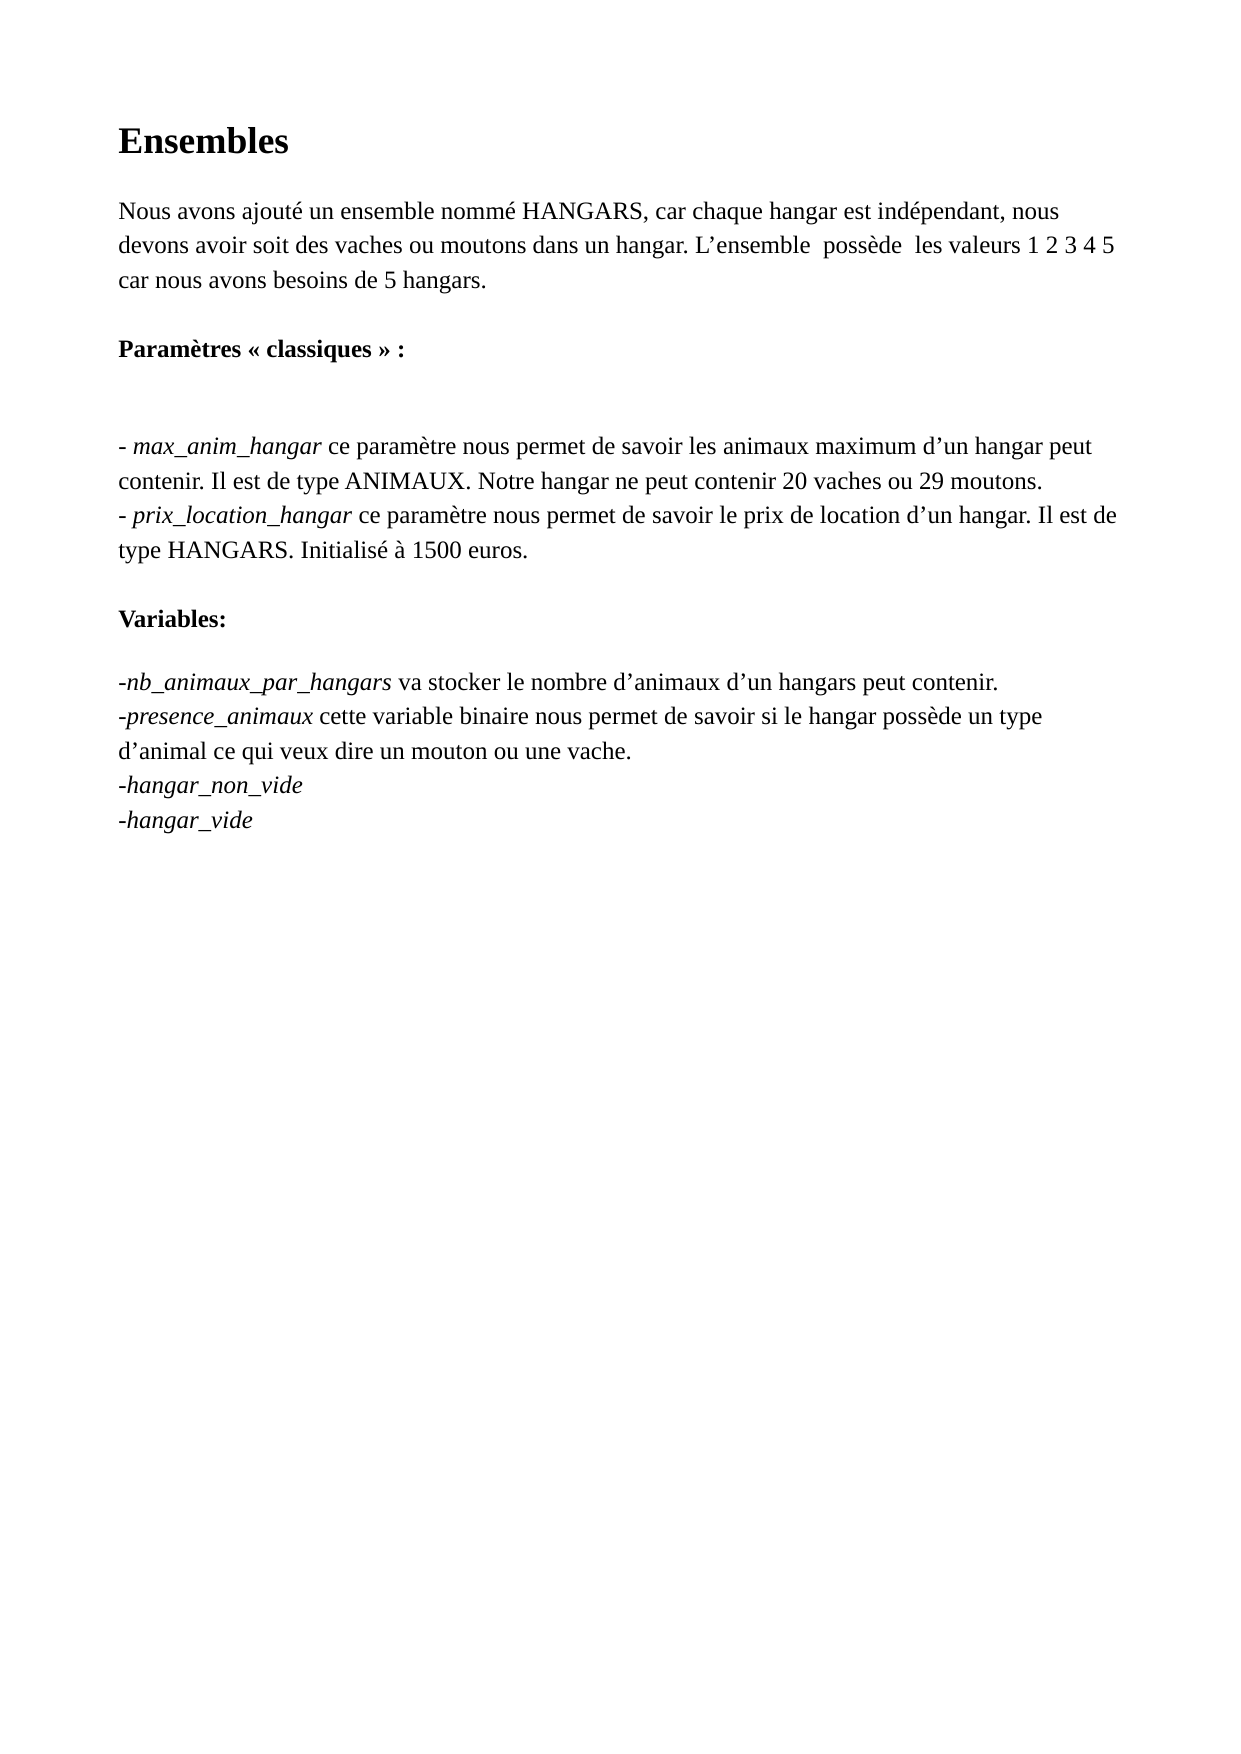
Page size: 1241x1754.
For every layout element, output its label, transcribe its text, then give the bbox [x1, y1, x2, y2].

subtitle Ensembles [118, 118, 1122, 161]
text -nb_animaux_par_hangars va stocker le nombre d’animaux d’un hangars peut contenir. -presence_animaux cette variable binaire nous permet de savoir si le hangar possède un type d’animal ce qui veux dire un mouton ou une vache. [118, 667, 1122, 765]
text Nous avons ajouté un ensemble nommé HANGARS, car chaque hangar est indépendant, nous devons avoir soit des vaches ou moutons dans un hangar. L’ensemble possède les valeurs 1 2 3 4 5 car nous avons besoins de 5 hangars. [118, 196, 1122, 293]
text -hangar_non_vide [118, 770, 1122, 799]
text - max_anim_hangar ce paramètre nous permet de savoir les animaux maximum d’un hangar peut contenir. Il est de type ANIMAUX. Notre hangar ne peut contenir 20 vaches ou 29 moutons. - prix_location_hangar ce paramètre nous permet de savoir le prix de location d’un hangar. Il est de type HANGARS. Initialisé à 1500 euros. [118, 431, 1122, 598]
subtitle Variables: [118, 604, 1122, 632]
subtitle Paramètres « classiques » : [118, 334, 1122, 362]
text -hangar_vide [118, 805, 1122, 903]
